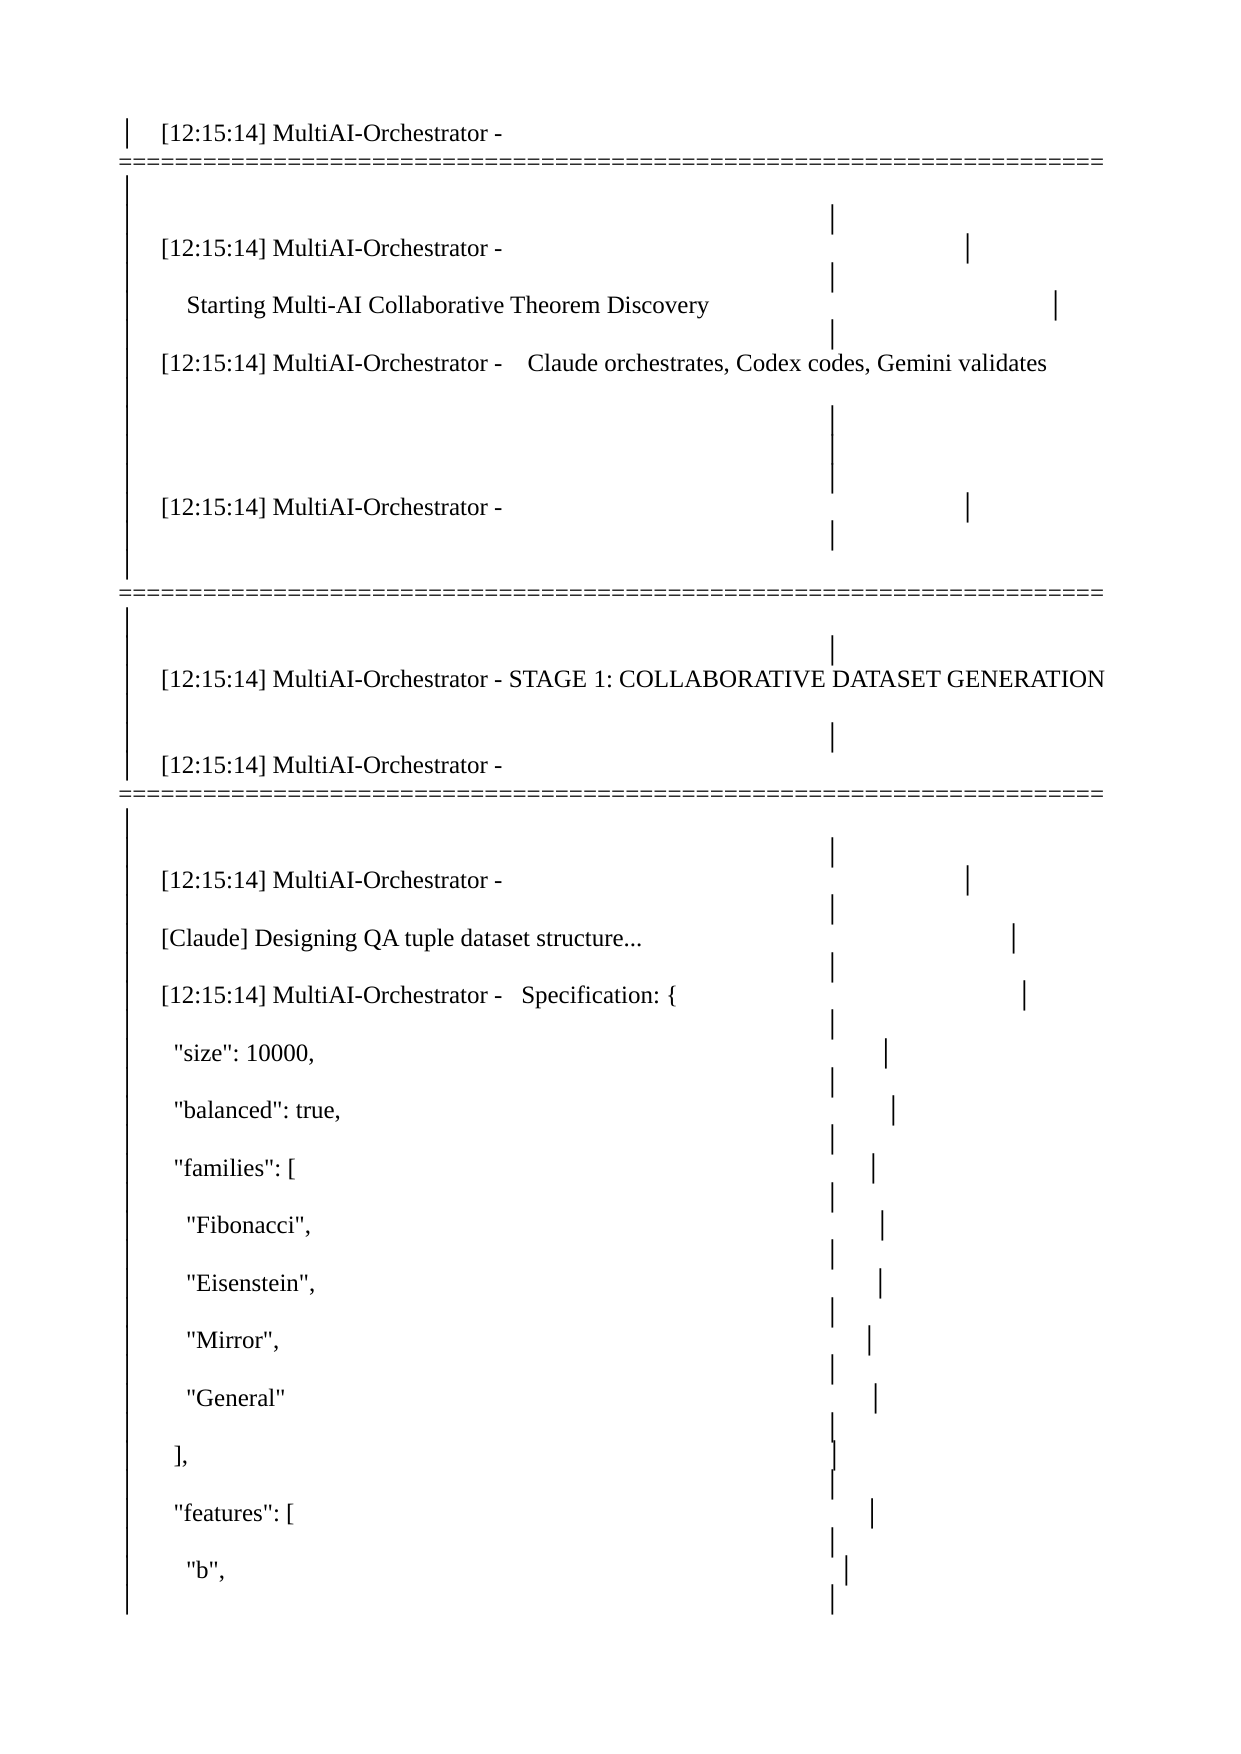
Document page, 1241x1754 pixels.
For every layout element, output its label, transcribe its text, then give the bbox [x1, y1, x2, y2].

text │ │ [118, 837, 126, 866]
text │ "General" │ [128, 1383, 874, 1412]
text │ │ [128, 1239, 831, 1268]
text │ │ [833, 636, 1122, 664]
text │ [12:15:14] MultiAI-Orchestrator - │ [968, 233, 1122, 262]
text │ │ [833, 1412, 1122, 1441]
text │ "size": 10000, │ [128, 1038, 885, 1067]
text │ [12:15:14] MultiAI-Orchestrator - ====================================================================== │ [118, 118, 1122, 204]
text │ │ [118, 204, 126, 233]
text │ │ [128, 521, 831, 549]
text │ [12:15:14] MultiAI-Orchestrator - Specification: { │ [128, 981, 1023, 1009]
text │ │ [118, 1182, 126, 1211]
text │ │ [128, 204, 831, 233]
text │ │ [118, 1297, 126, 1326]
text │ │ [118, 1354, 126, 1383]
text │ │ [118, 319, 126, 348]
text │ [12:15:14] MultiAI-Orchestrator - STAGE 1: COLLABORATIVE DATASET GENERATION │ [128, 664, 1122, 722]
text │ │ [118, 1124, 126, 1153]
text │ │ [118, 1239, 126, 1268]
text │ │ [118, 463, 126, 492]
text │ "b", │ [118, 1556, 126, 1584]
text │ │ [833, 1469, 1122, 1498]
text │ 🤝 Starting Multi-AI Collaborative Theorem Discovery │ [1056, 291, 1122, 319]
text │ │ [128, 463, 831, 492]
text │ "Eisenstein", │ [881, 1268, 1122, 1297]
text │ "b", │ [128, 1556, 845, 1584]
text │ "families": [ │ [874, 1153, 1122, 1182]
text │ │ [118, 952, 126, 981]
text │ │ [833, 1009, 1122, 1038]
text │ ], │ [128, 1441, 833, 1469]
text │ ], │ [835, 1441, 1122, 1469]
text │ "Fibonacci", │ [883, 1211, 1122, 1239]
text │ │ [833, 262, 1122, 291]
text │ [12:15:14] MultiAI-Orchestrator - Claude orchestrates, Codex codes, Gemini validates │ [128, 348, 1122, 406]
text │ │ [833, 1584, 1122, 1613]
text │ │ [128, 636, 831, 664]
text │ 🤝 Starting Multi-AI Collaborative Theorem Discovery │ [128, 291, 1054, 319]
text │ │ [118, 1469, 126, 1498]
text │ │ [118, 262, 126, 291]
text │ │ [833, 521, 1122, 549]
text │ ], │ [118, 1441, 126, 1469]
text │ │ [833, 1239, 1122, 1268]
text │ "Fibonacci", │ [128, 1211, 881, 1239]
text │ │ [833, 837, 1122, 866]
text │ │ [833, 894, 1122, 923]
text │ "Eisenstein", │ [128, 1268, 879, 1297]
text │ │ [833, 1354, 1122, 1383]
text │ [12:15:14] MultiAI-Orchestrator - Specification: { │ [1025, 981, 1122, 1009]
text │ │ [118, 636, 126, 664]
text │ │ [118, 1412, 126, 1441]
text │ │ [833, 1182, 1122, 1211]
text │ │ [128, 1124, 831, 1153]
text │ [Claude] Designing QA tuple dataset structure... │ [128, 923, 1012, 952]
text │ ====================================================================== │ [118, 549, 1122, 636]
text │ │ [833, 952, 1122, 981]
text │ │ [118, 1584, 126, 1613]
text │ "features": [ │ [128, 1498, 871, 1527]
text │ │ [833, 1124, 1122, 1153]
text │ │ [833, 204, 1122, 233]
text │ "balanced": true, │ [894, 1096, 1122, 1124]
text │ │ [833, 319, 1122, 348]
text │ [12:15:14] MultiAI-Orchestrator - ====================================================================== │ [118, 751, 1122, 837]
text │ [12:15:14] MultiAI-Orchestrator - │ [968, 492, 1122, 521]
text │ │ [128, 722, 831, 751]
text │ │ [833, 722, 1122, 751]
text │ │ [128, 434, 831, 463]
text │ │ [833, 1297, 1122, 1326]
text │ │ [833, 434, 1122, 463]
text │ │ [128, 1297, 831, 1326]
text │ │ [128, 262, 831, 291]
text │ │ [118, 406, 126, 434]
text │ │ [833, 406, 1122, 434]
text │ │ [833, 1067, 1122, 1096]
text │ "General" │ [876, 1383, 1122, 1412]
text │ │ [128, 1354, 831, 1383]
text │ │ [128, 1009, 831, 1038]
text │ [12:15:14] MultiAI-Orchestrator - │ [128, 492, 966, 521]
text │ │ [128, 1527, 831, 1556]
text │ "b", │ [847, 1556, 1122, 1584]
text │ │ [128, 894, 831, 923]
text │ "balanced": true, │ [128, 1096, 892, 1124]
text │ [12:15:14] MultiAI-Orchestrator - │ [128, 866, 966, 894]
text │ │ [118, 894, 126, 923]
text │ │ [128, 1584, 831, 1613]
text │ │ [128, 1067, 831, 1096]
text │ │ [128, 1469, 831, 1498]
text │ │ [118, 722, 126, 751]
text │ │ [833, 1527, 1122, 1556]
text │ "features": [ │ [873, 1498, 1122, 1527]
text │ "Mirror", │ [870, 1326, 1122, 1354]
text │ "Mirror", │ [128, 1326, 868, 1354]
text │ │ [118, 1527, 126, 1556]
text │ │ [118, 1067, 126, 1096]
text │ [12:15:14] MultiAI-Orchestrator - │ [128, 233, 966, 262]
text │ "families": [ │ [128, 1153, 872, 1182]
text │ │ [128, 952, 831, 981]
text │ [12:15:14] MultiAI-Orchestrator - │ [968, 866, 1122, 894]
text │ │ [118, 521, 126, 549]
text │ │ [128, 837, 831, 866]
text │ [Claude] Designing QA tuple dataset structure... │ [1014, 923, 1122, 952]
text │ │ [833, 463, 1122, 492]
text │ │ [118, 434, 126, 463]
text │ "size": 10000, │ [887, 1038, 1122, 1067]
text │ │ [128, 1182, 831, 1211]
text │ │ [128, 319, 831, 348]
text │ │ [128, 406, 831, 434]
text │ │ [128, 1412, 831, 1441]
text │ │ [118, 1009, 126, 1038]
